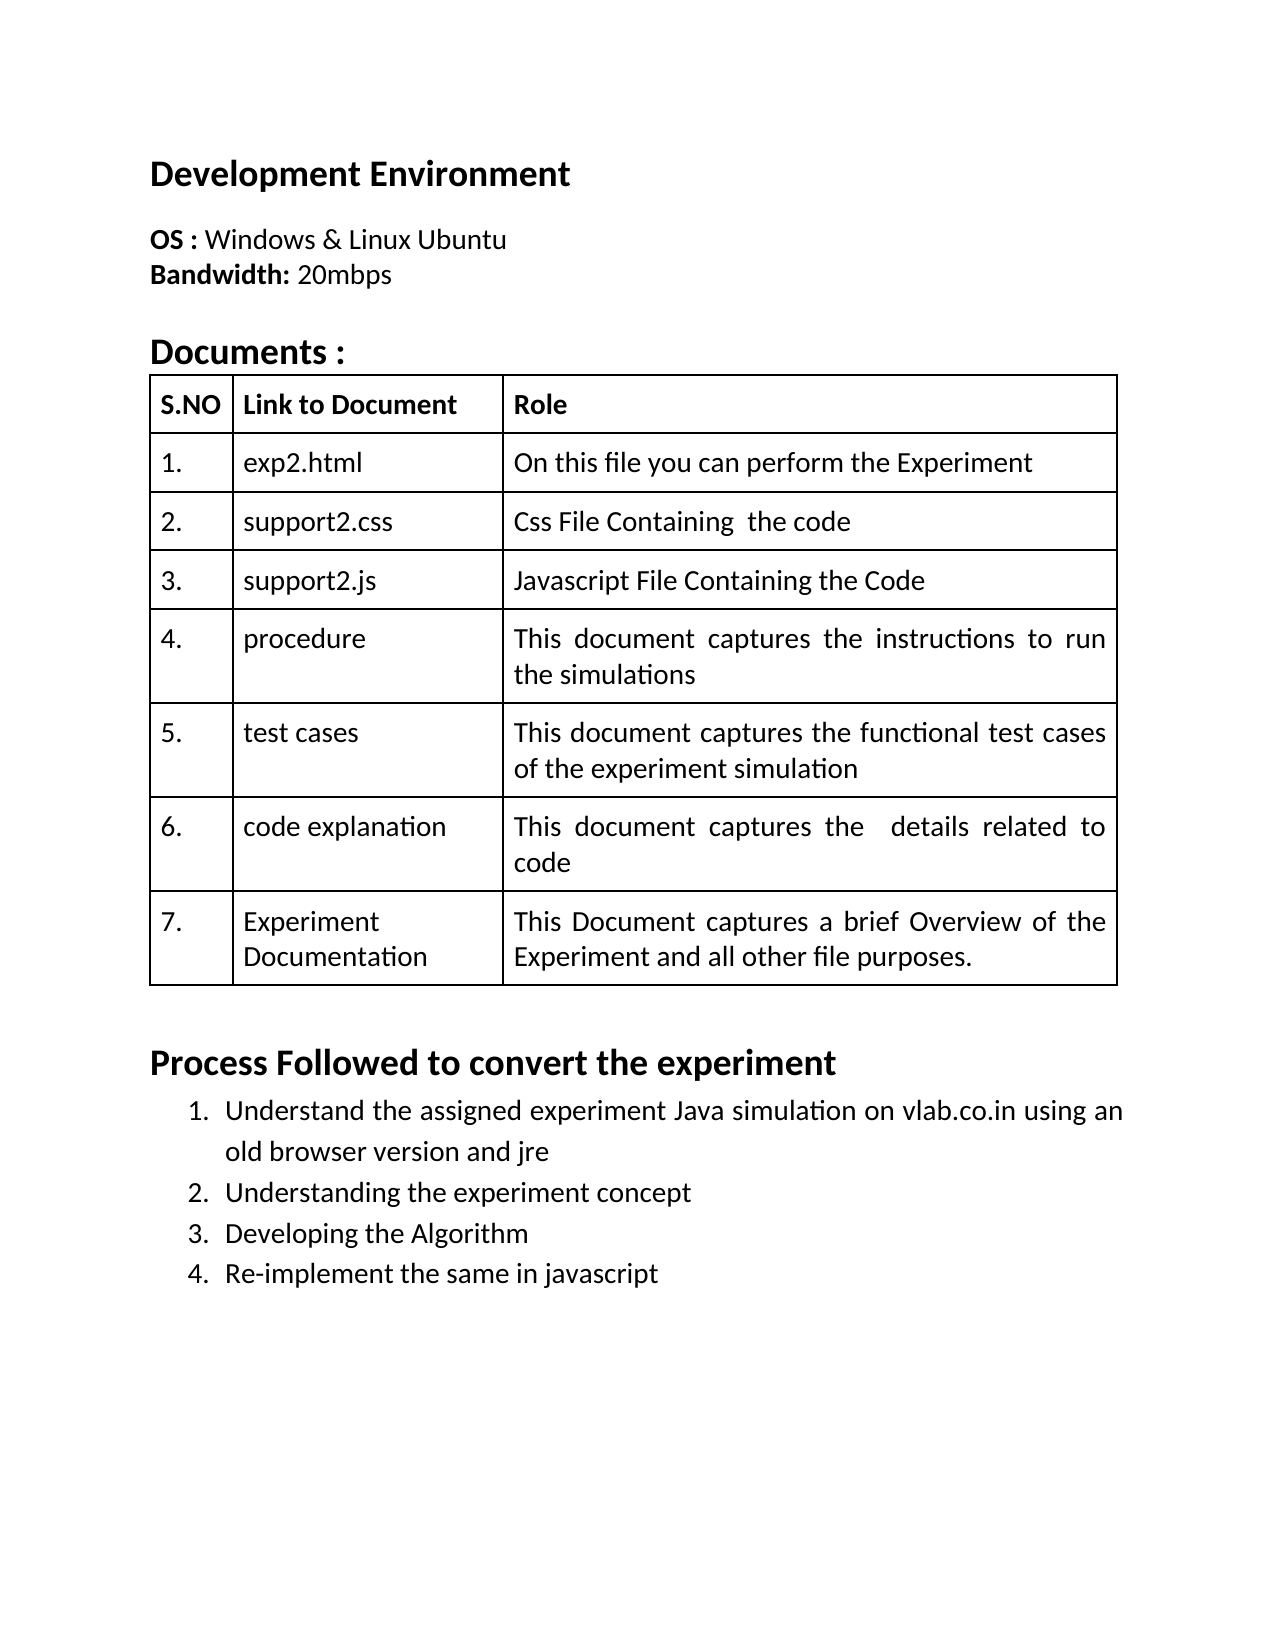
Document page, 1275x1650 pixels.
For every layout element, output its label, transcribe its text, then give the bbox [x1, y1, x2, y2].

list Re-implement the same in javascript [187, 1256, 1125, 1291]
table_cell 3. [151, 551, 232, 608]
table_cell This document captures the details related to code [504, 798, 1116, 890]
table_cell support2.js [234, 551, 502, 608]
table_cell Css File Containing the code [504, 493, 1116, 549]
table_cell Experiment Documentation [234, 892, 502, 984]
text Process Followed to convert the experiment [150, 1039, 1125, 1085]
table_cell 1. [151, 434, 232, 491]
table_cell code explanation [234, 798, 502, 890]
table_cell 5. [151, 704, 232, 796]
table_cell 6. [151, 798, 232, 890]
text Bandwidth: 20mbps [150, 256, 1125, 292]
table_cell test cases [234, 704, 502, 796]
text Development Environment [150, 150, 1125, 196]
list Developing the Algorithm [187, 1215, 1125, 1250]
table_cell This Document captures a brief Overview of the Experiment and all other file purposes. [504, 892, 1116, 984]
table_cell On this file you can perform the Experiment [504, 434, 1116, 491]
table_cell procedure [234, 610, 502, 702]
table_cell exp2.html [234, 434, 502, 491]
list Understanding the experiment concept [187, 1174, 1125, 1209]
table_header Link to Document [234, 376, 502, 432]
table_cell This document captures the functional test cases of the experiment simulation [504, 704, 1116, 796]
table_cell 2. [151, 493, 232, 549]
text Documents : [150, 328, 1125, 373]
list Understand the assigned experiment Java simulation on vlab.co.in using an old browser version and jre [187, 1092, 1125, 1168]
table_cell This document captures the instructions to run the simulations [504, 610, 1116, 702]
table_header Role [504, 376, 1116, 432]
table_cell 7. [151, 892, 232, 984]
text OS : Windows & Linux Ubuntu [150, 221, 1125, 256]
table_header S.NO [151, 376, 232, 432]
table_cell Javascript File Containing the Code [504, 551, 1116, 608]
table_cell support2.css [234, 493, 502, 549]
table_cell 4. [151, 610, 232, 702]
